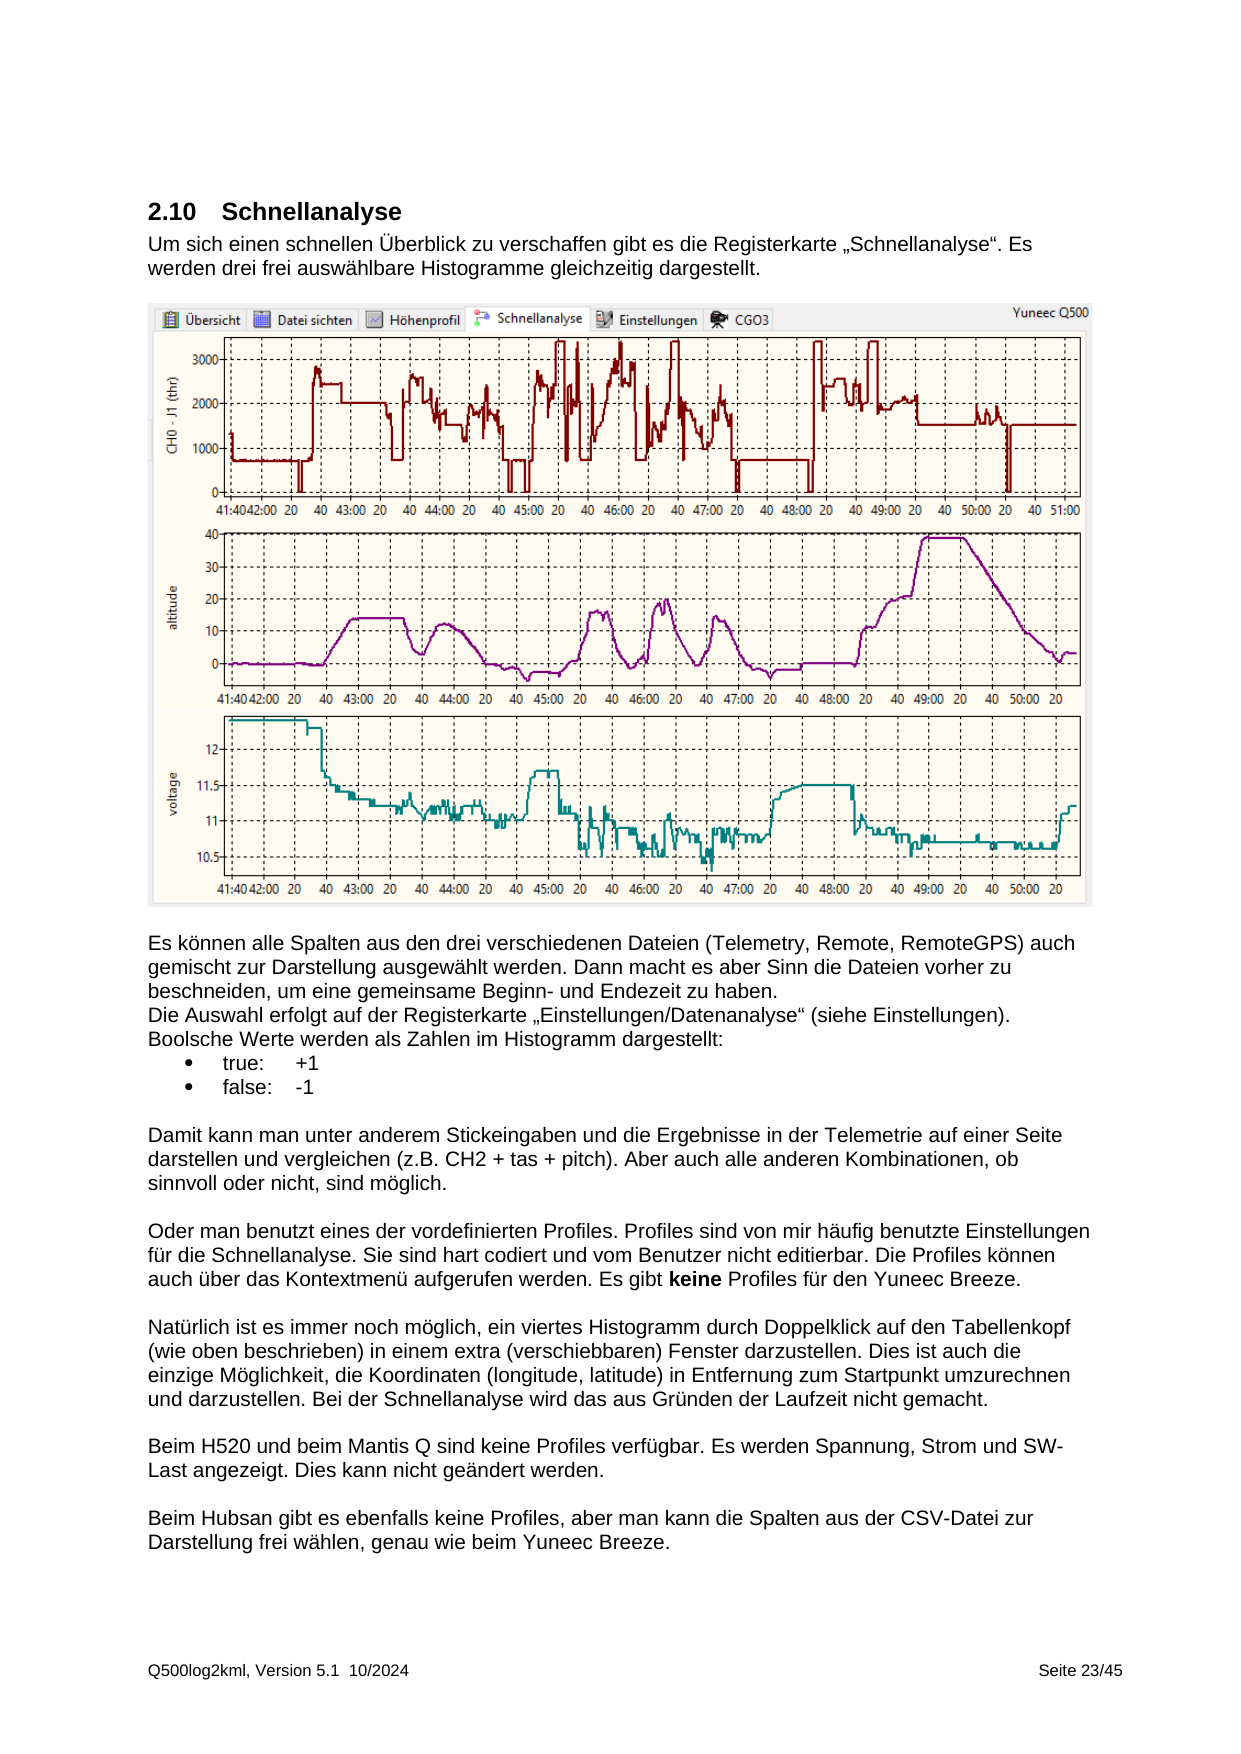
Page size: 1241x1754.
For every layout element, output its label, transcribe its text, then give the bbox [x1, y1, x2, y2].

text Die Auswahl erfolgt auf der Registerkarte „Einstellungen/Datenanalyse“ (siehe Einstellungen). [148, 1003, 1093, 1027]
text Um sich einen schnellen Überblick zu verschaffen gibt es die Registerkarte „Schnellanalyse“. Es werden drei frei auswählbare Histogramme gleichzeitig dargestellt. [148, 232, 1093, 279]
subtitle Schnellanalyse [148, 197, 1093, 225]
list true: +1 [185, 1051, 1093, 1075]
text Es können alle Spalten aus den drei verschiedenen Dateien (Telemetry, Remote, RemoteGPS) auch gemischt zur Darstellung ausgewählt werden. Dann macht es aber Sinn die Dateien vorher zu beschneiden, um eine gemeinsame Beginn- und Endezeit zu haben. [148, 931, 1093, 1003]
text Natürlich ist es immer noch möglich, ein viertes Histogramm durch Doppelklick auf den Tabellenkopf (wie oben beschrieben) in einem extra (verschiebbaren) Fenster darzustellen. Dies ist auch die einzige Möglichkeit, die Koordinaten (longitude, latitude) in Entfernung zum Startpunkt umzurechnen und darzustellen. Bei der Schnellanalyse wird das aus Gründen der Laufzeit nicht gemacht. [148, 1314, 1093, 1410]
text Damit kann man unter anderem Stickeingaben und die Ergebnisse in der Telemetrie auf einer Seite darstellen und vergleichen (z.B. CH2 + tas + pitch). Aber auch alle anderen Kombinationen, ob sinnvoll oder nicht, sind möglich. [148, 1123, 1093, 1195]
text Oder man benutzt eines der vordefinierten Profiles. Profiles sind von mir häufig benutzte Einstellungen für die Schnellanalyse. Sie sind hart codiert und vom Benutzer nicht editierbar. Die Profiles können auch über das Kontextmenü aufgerufen werden. Es gibt keine Profiles für den Yuneec Breeze. [148, 1219, 1093, 1291]
text Boolsche Werte werden als Zahlen im Histogramm dargestellt: [148, 1027, 1093, 1051]
list false: -1 [185, 1075, 1093, 1099]
text Beim Hubsan gibt es ebenfalls keine Profiles, aber man kann die Spalten aus der CSV-Datei zur Darstellung frei wählen, genau wie beim Yuneec Breeze. [148, 1506, 1093, 1554]
picture [147, 303, 1093, 907]
text Beim H520 und beim Mantis Q sind keine Profiles verfügbar. Es werden Spannung, Strom und SW-Last angezeigt. Dies kann nicht geändert werden. [148, 1434, 1093, 1482]
